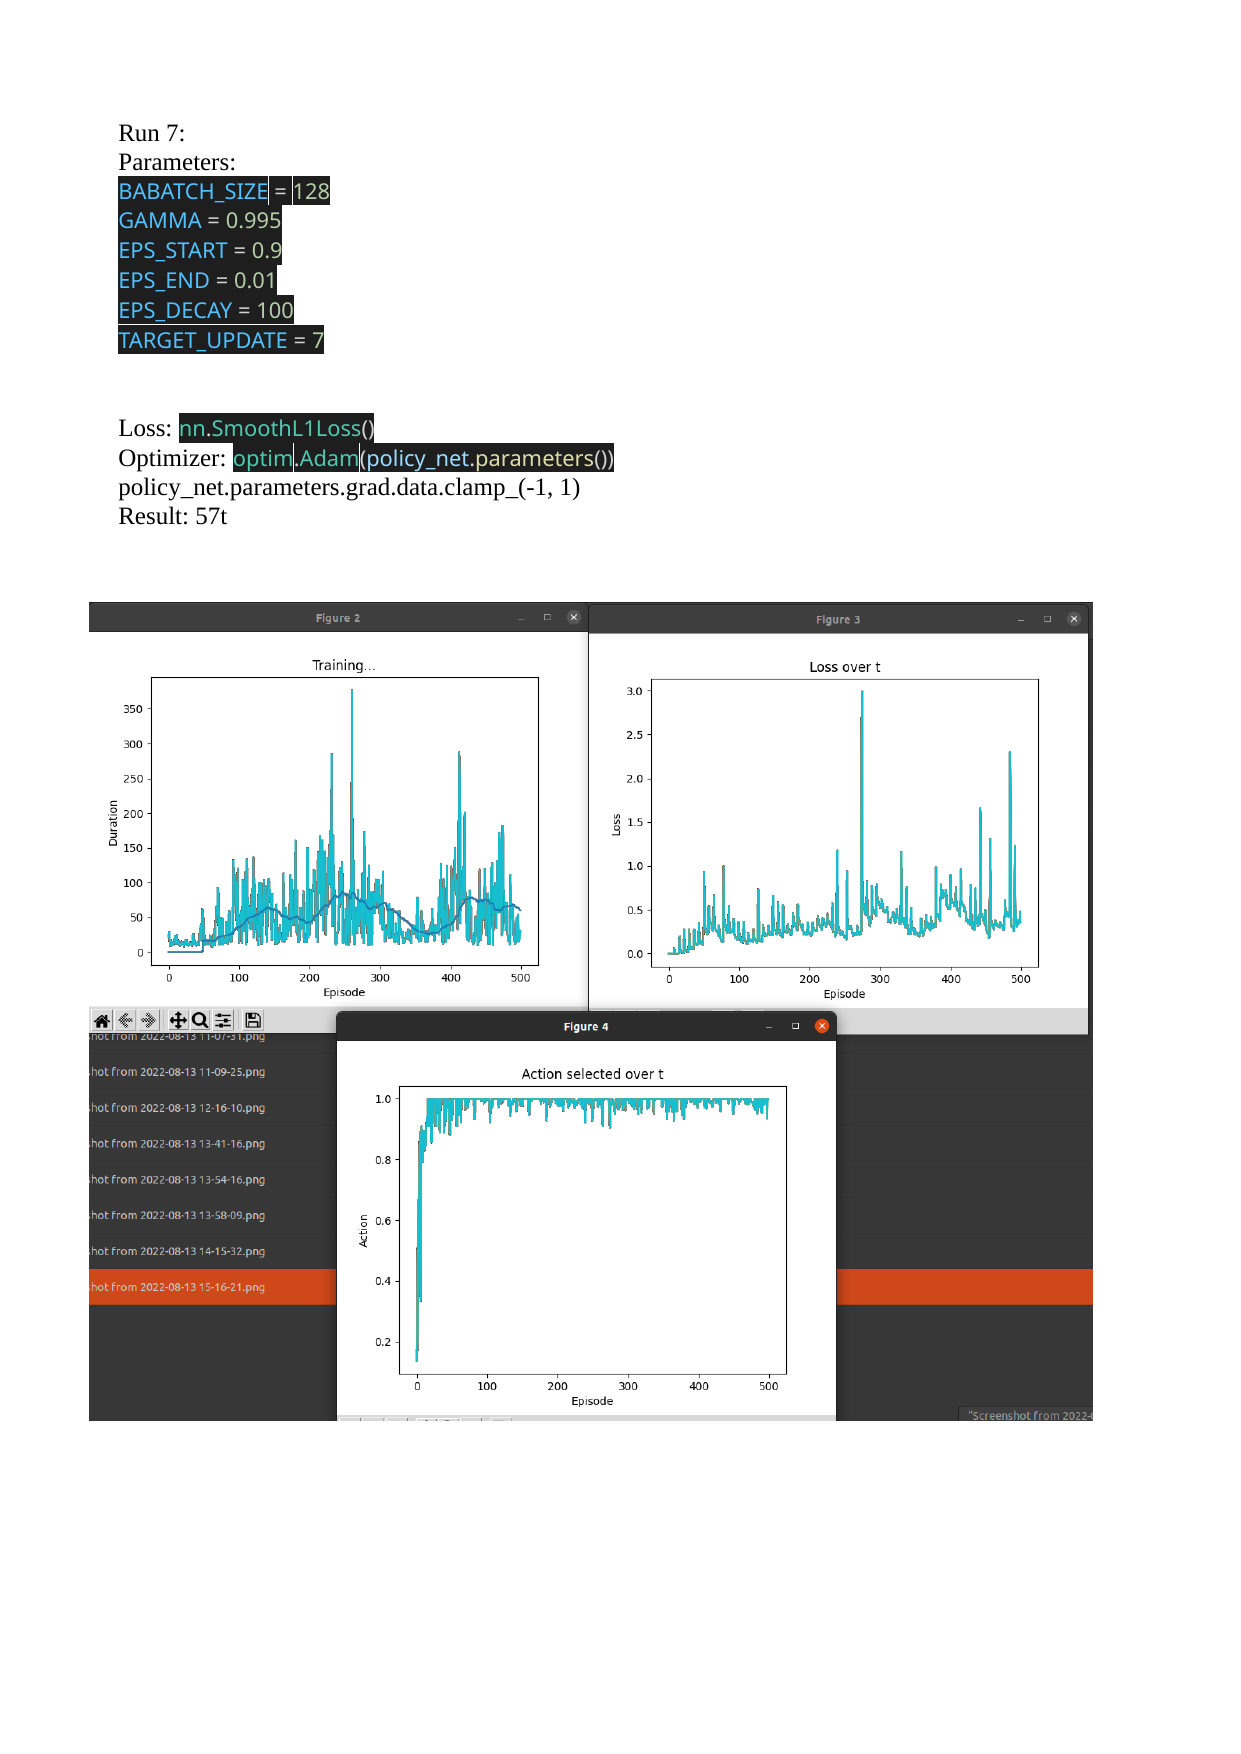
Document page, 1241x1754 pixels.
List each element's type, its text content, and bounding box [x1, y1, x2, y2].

text Result: 57t [118, 501, 1122, 530]
text policy_net.parameters.grad.data.clamp_(-1, 1) [118, 472, 1122, 501]
text Run 7: [118, 118, 1122, 147]
text Loss: nn.SmoothL1Loss() [118, 413, 1122, 443]
text EPS_DECAY = 100 [118, 295, 1122, 324]
text GAMMA = 0.995 [118, 205, 1122, 235]
text EPS_START = 0.9 [118, 235, 1122, 265]
text Optimizer: optim.Adam(policy_net.parameters()) [118, 443, 1122, 472]
text BABATCH_SIZE = 128 [118, 176, 1122, 205]
text EPS_END = 0.01 [118, 265, 1122, 295]
text Parameters: [118, 147, 1122, 176]
text TARGET_UPDATE = 7 [118, 324, 1122, 354]
picture [89, 602, 1093, 1421]
